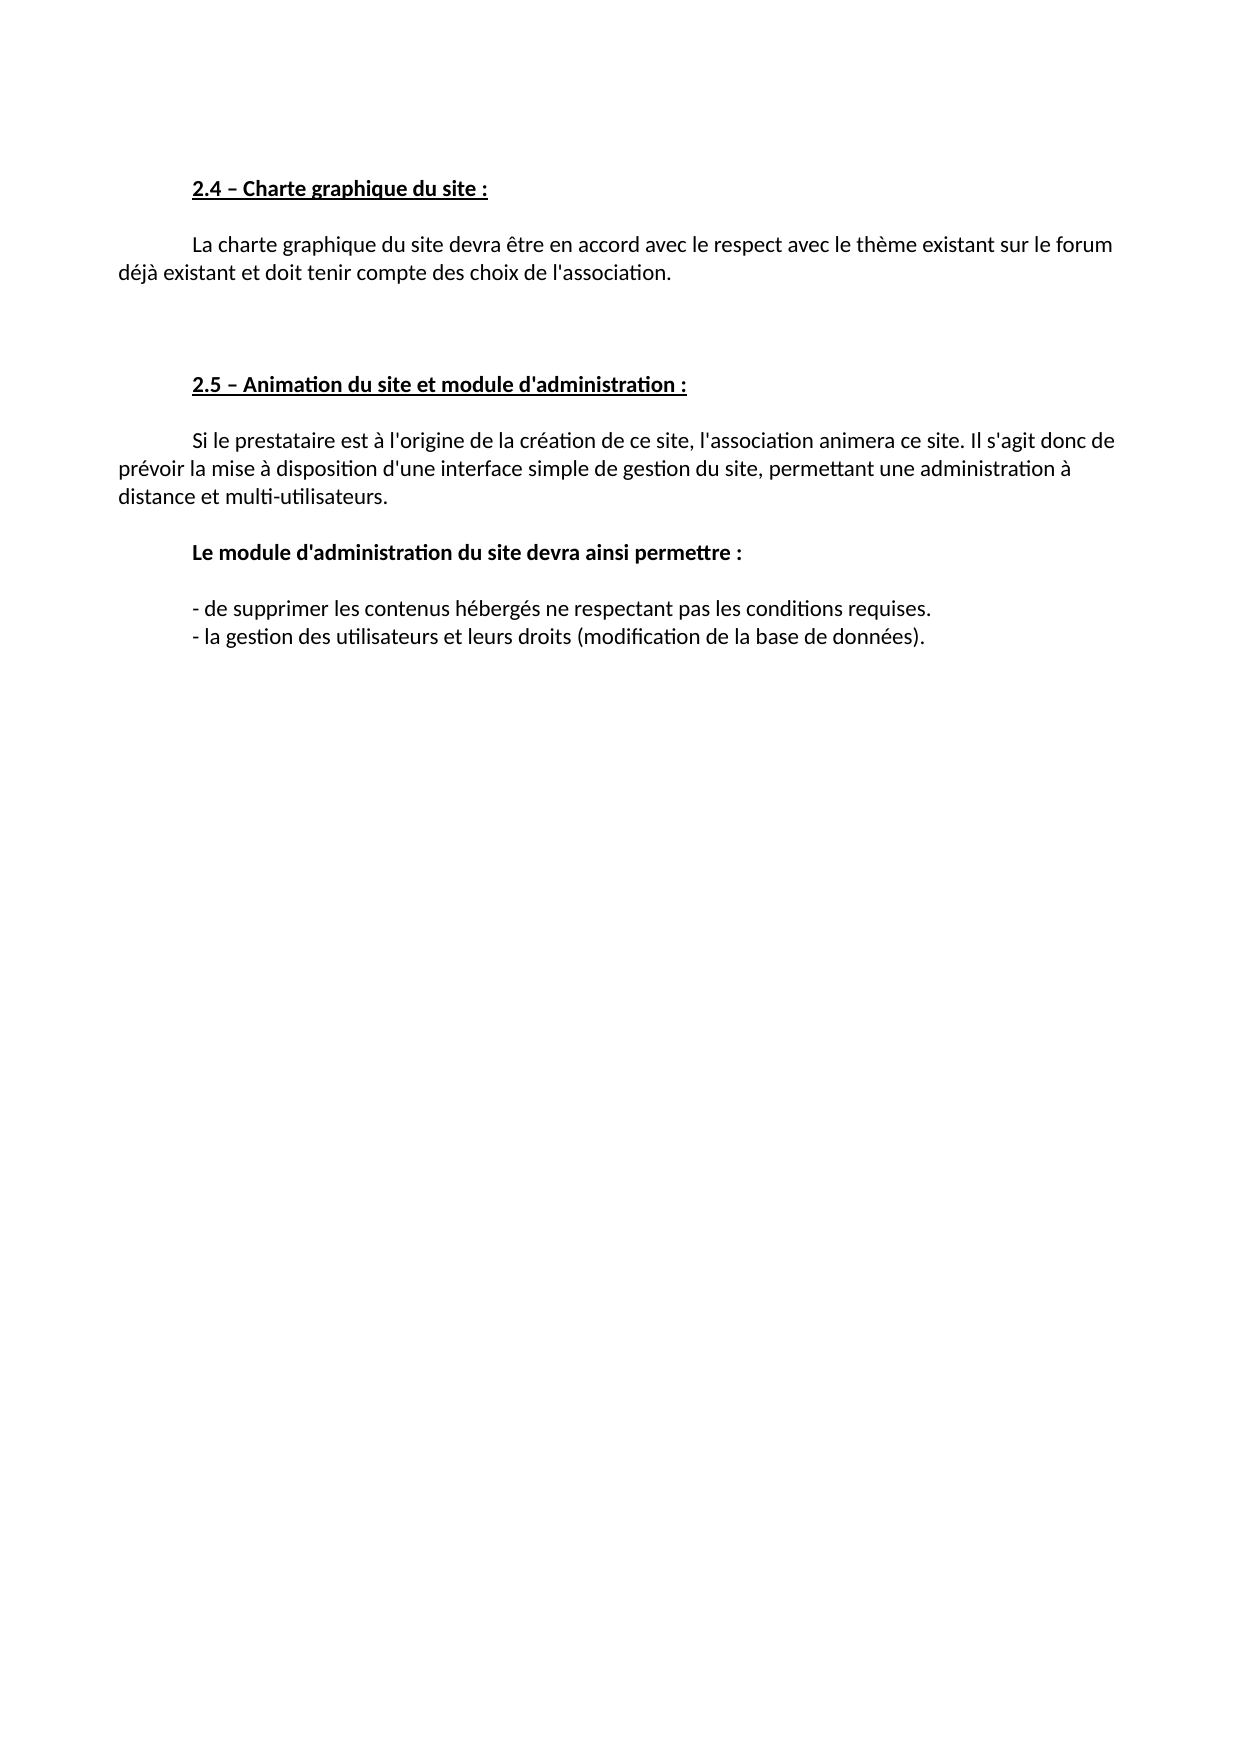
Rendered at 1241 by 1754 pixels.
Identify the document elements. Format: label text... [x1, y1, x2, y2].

text La charte graphique du site devra être en accord avec le respect avec le thème existant sur le forum déjà existant et doit tenir compte des choix de l'association. [118, 230, 1122, 286]
text - de supprimer les contenus hébergés ne respectant pas les conditions requises. [118, 594, 1122, 622]
text Si le prestataire est à l'origine de la création de ce site, l'association animera ce site. Il s'agit donc de prévoir la mise à disposition d'une interface simple de gestion du site, permettant une administration à distance et multi-utilisateurs. [118, 426, 1122, 510]
text 2.4 – Charte graphique du site : [118, 174, 1122, 202]
text - la gestion des utilisateurs et leurs droits (modification de la base de données). [118, 622, 1122, 651]
text Le module d'administration du site devra ainsi permettre : [118, 538, 1122, 566]
text 2.5 – Animation du site et module d'administration : [118, 370, 1122, 398]
